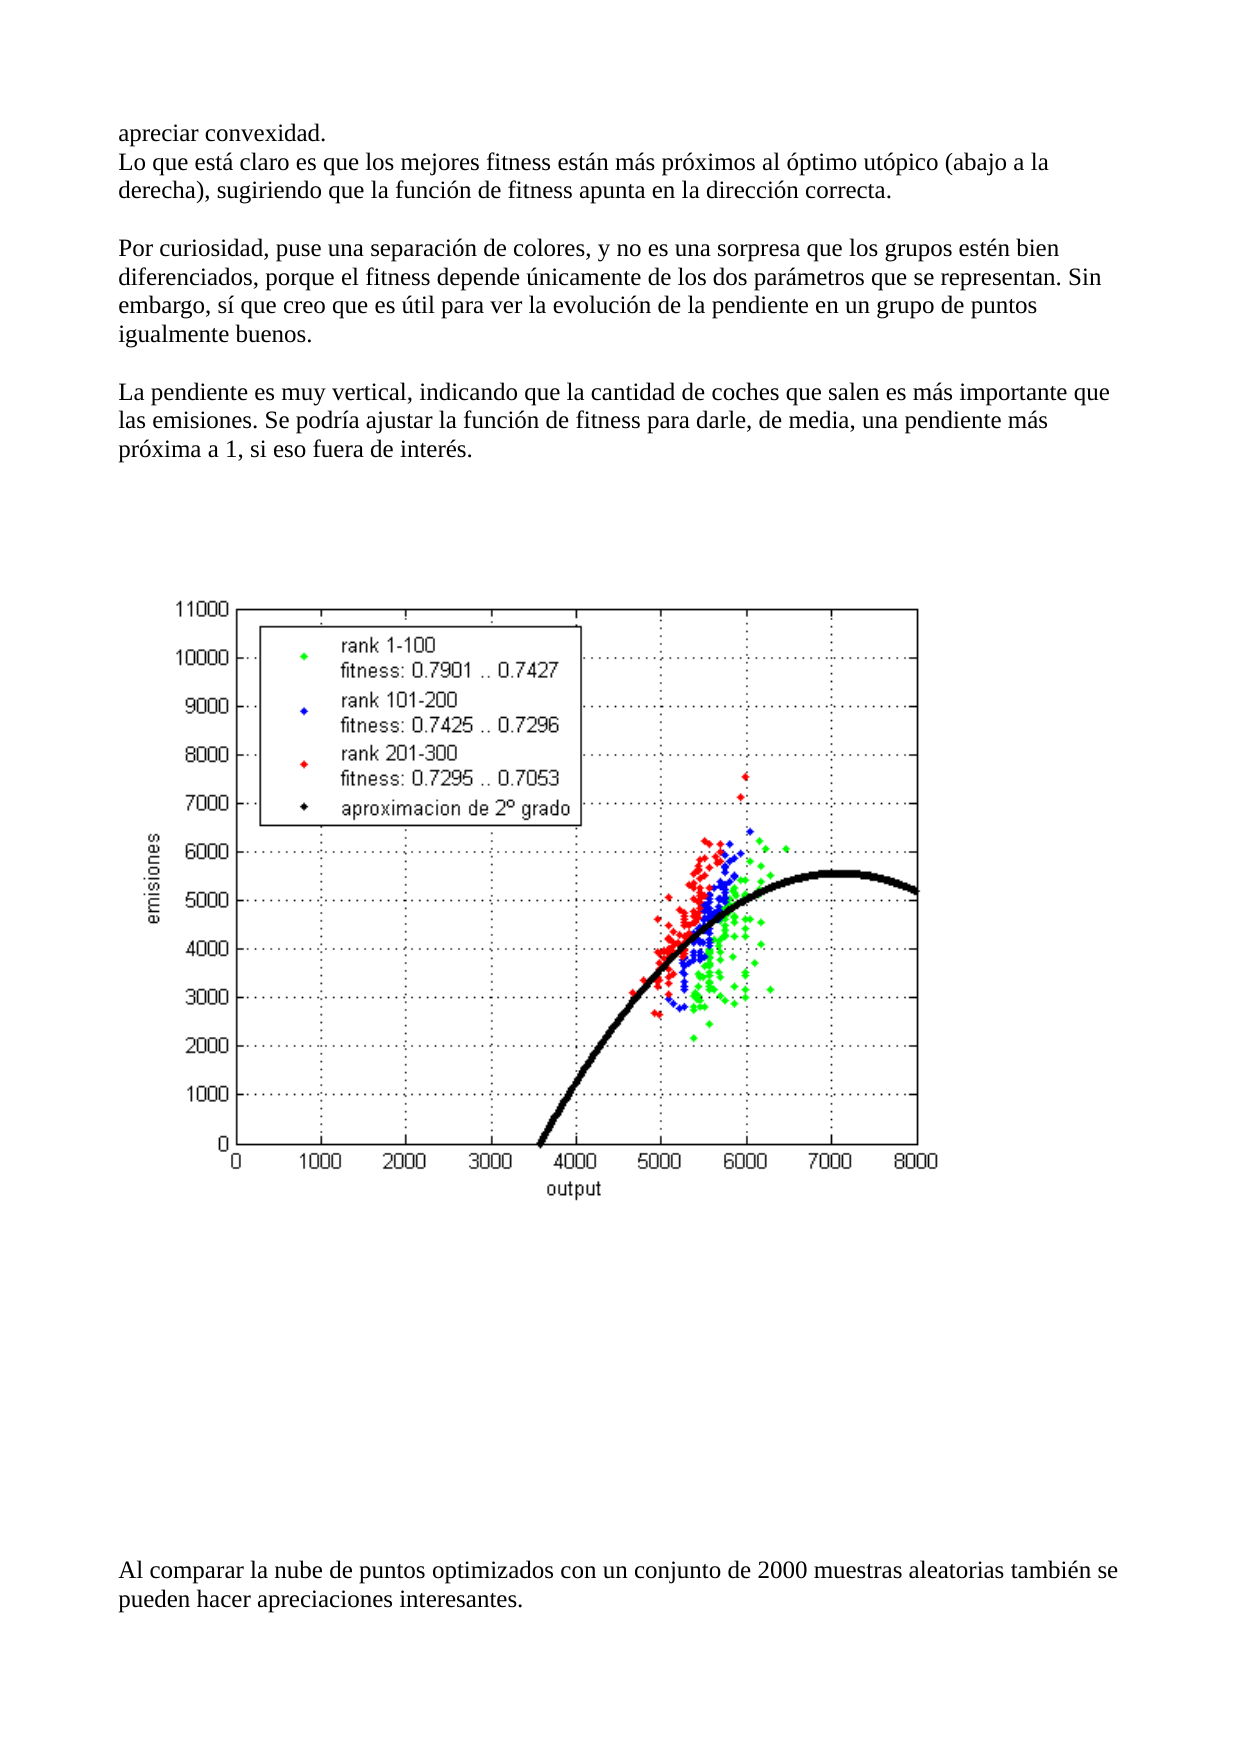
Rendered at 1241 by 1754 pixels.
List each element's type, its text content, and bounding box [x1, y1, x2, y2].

text apreciar convexidad. [118, 118, 1122, 147]
picture [122, 559, 1000, 1216]
text Lo que está claro es que los mejores fitness están más próximos al óptimo utópico (abajo a la [118, 147, 1122, 176]
text La pendiente es muy vertical, indicando que la cantidad de coches que salen es más importante que las emisiones. Se podría ajustar la función de fitness para darle, de media, una pendiente más próxima a 1, si eso fuera de interés. [118, 377, 1122, 463]
text derecha), sugiriendo que la función de fitness apunta en la dirección correcta. [118, 176, 1122, 204]
text Al comparar la nube de puntos optimizados con un conjunto de 2000 muestras aleatorias también se pueden hacer apreciaciones interesantes. [118, 1556, 1122, 1613]
text Por curiosidad, puse una separación de colores, y no es una sorpresa que los grupos estén bien diferenciados, porque el fitness depende únicamente de los dos parámetros que se representan. Sin embargo, sí que creo que es útil para ver la evolución de la pendiente en un grupo de puntos igualmente buenos. [118, 233, 1122, 348]
